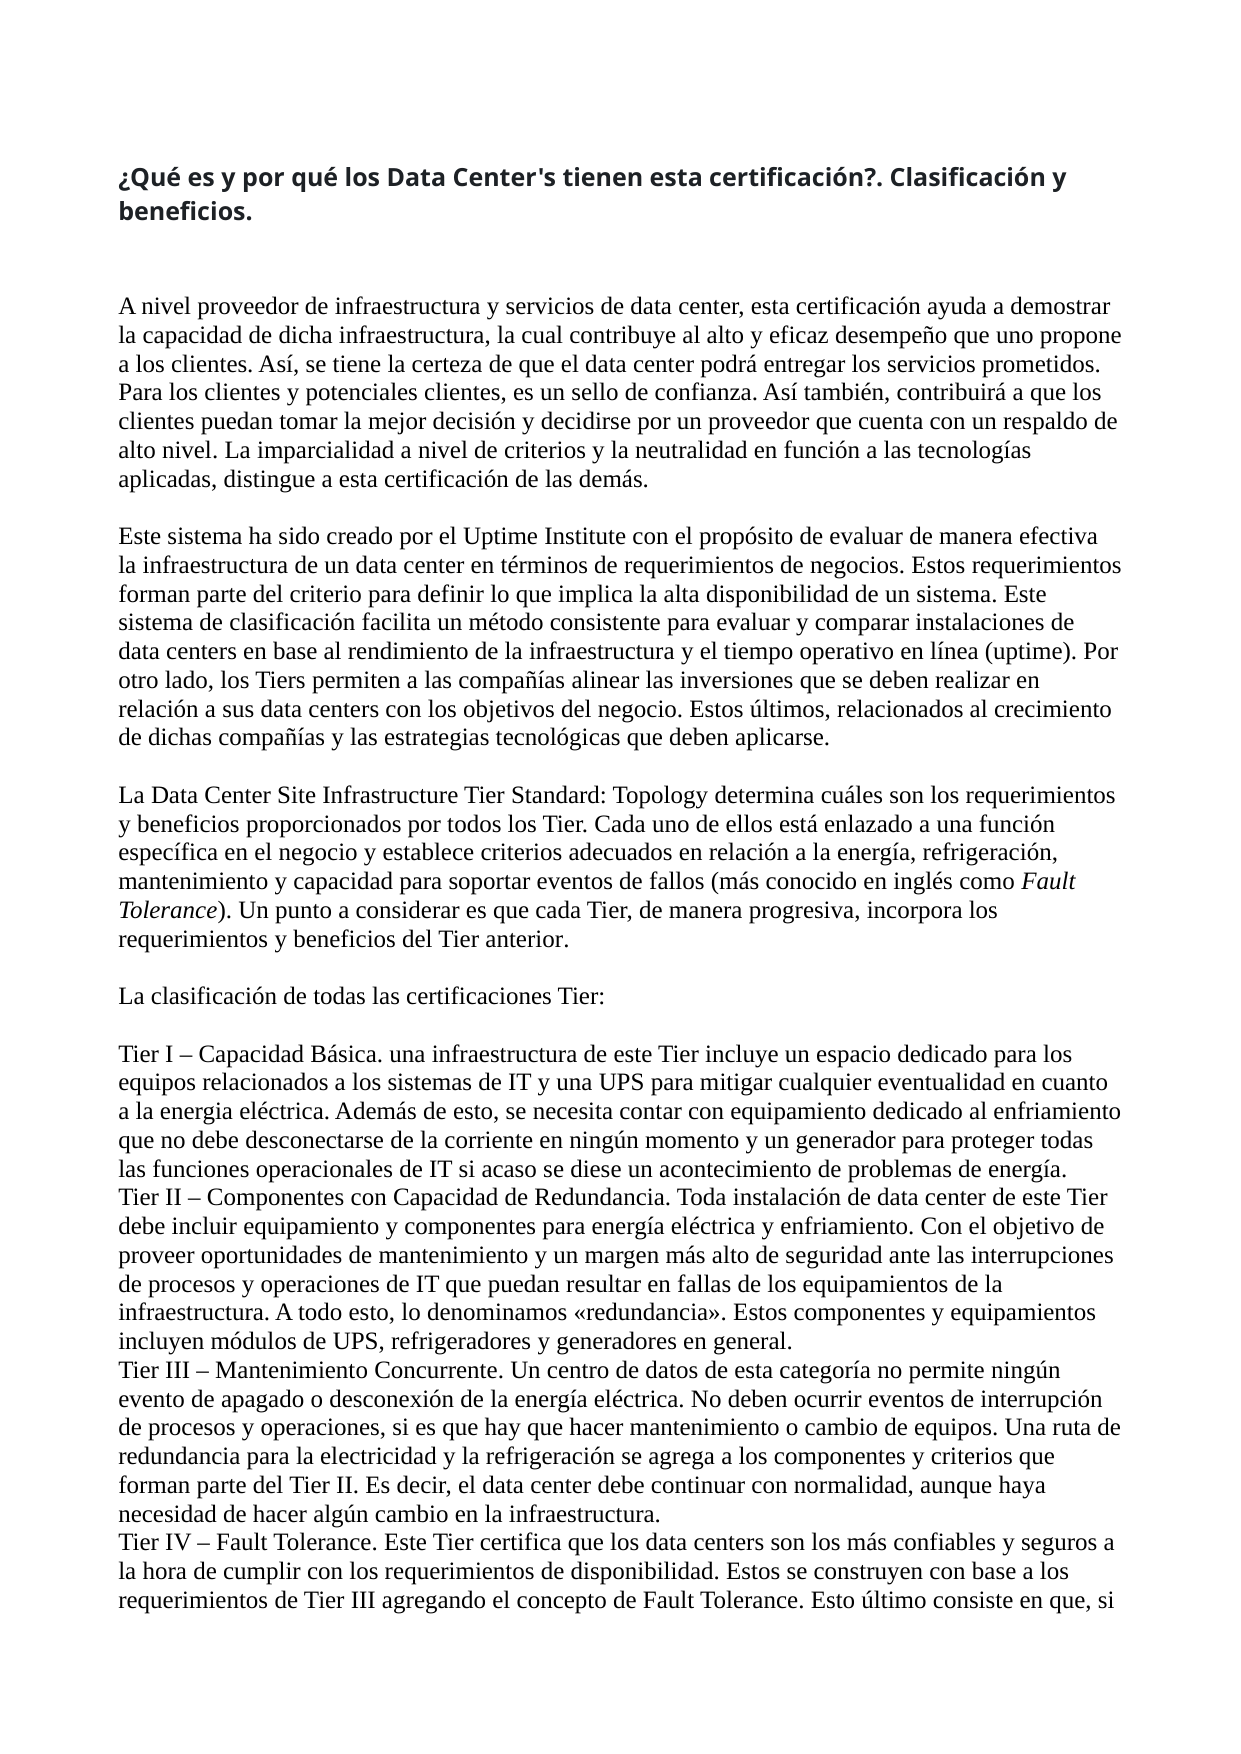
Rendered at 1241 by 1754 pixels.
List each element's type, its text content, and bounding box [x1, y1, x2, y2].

text La Data Center Site Infrastructure Tier Standard: Topology determina cuáles son los requerimientos y beneficios proporcionados por todos los Tier. Cada uno de ellos está enlazado a una función específica en el negocio y establece criterios adecuados en relación a la energía, refrigeración, mantenimiento y capacidad para soportar eventos de fallos (más conocido en inglés como Fault Tolerance). Un punto a considerar es que cada Tier, de manera progresiva, incorpora los requerimientos y beneficios del Tier anterior. [118, 780, 1122, 952]
text Tier I – Capacidad Básica. una infraestructura de este Tier incluye un espacio dedicado para los equipos relacionados a los sistemas de IT y una UPS para mitigar cualquier eventualidad en cuanto a la energia eléctrica. Además de esto, se necesita contar con equipamiento dedicado al enfriamiento que no debe desconectarse de la corriente en ningún momento y un generador para proteger todas las funciones operacionales de IT si acaso se diese un acontecimiento de problemas de energía. [118, 1039, 1122, 1182]
text Este sistema ha sido creado por el Uptime Institute con el propósito de evaluar de manera efectiva la infraestructura de un data center en términos de requerimientos de negocios. Estos requerimientos forman parte del criterio para definir lo que implica la alta disponibilidad de un sistema. Este sistema de clasificación facilita un método consistente para evaluar y comparar instalaciones de data centers en base al rendimiento de la infraestructura y el tiempo operativo en línea (uptime). Por otro lado, los Tiers permiten a las compañías alinear las inversiones que se deben realizar en relación a sus data centers con los objetivos del negocio. Estos últimos, relacionados al crecimiento de dichas compañías y las estrategias tecnológicas que deben aplicarse. [118, 521, 1122, 751]
text A nivel proveedor de infraestructura y servicios de data center, esta certificación ayuda a demostrar la capacidad de dicha infraestructura, la cual contribuye al alto y eficaz desempeño que uno propone a los clientes. Así, se tiene la certeza de que el data center podrá entregar los servicios prometidos. Para los clientes y potenciales clientes, es un sello de confianza. Así también, contribuirá a que los clientes puedan tomar la mejor decisión y decidirse por un proveedor que cuenta con un respaldo de alto nivel. La imparcialidad a nivel de criterios y la neutralidad en función a las tecnologías aplicadas, distingue a esta certificación de las demás. [118, 291, 1122, 492]
text La clasificación de todas las certificaciones Tier: [118, 981, 1122, 1010]
text Tier IV – Fault Tolerance. Este Tier certifica que los data centers son los más confiables y seguros a la hora de cumplir con los requerimientos de disponibilidad. Estos se construyen con base a los requerimientos de Tier III agregando el concepto de Fault Tolerance. Esto último consiste en que, si [118, 1527, 1122, 1614]
subtitle ¿Qué es y por qué los Data Center's tienen esta certificación?. Clasificación y beneficios. [118, 159, 1122, 227]
text Tier III – Mantenimiento Concurrente. Un centro de datos de esta categoría no permite ningún evento de apagado o desconexión de la energía eléctrica. No deben ocurrir eventos de interrupción de procesos y operaciones, si es que hay que hacer mantenimiento o cambio de equipos. Una ruta de redundancia para la electricidad y la refrigeración se agrega a los componentes y criterios que forman parte del Tier II. Es decir, el data center debe continuar con normalidad, aunque haya necesidad de hacer algún cambio en la infraestructura. [118, 1355, 1122, 1527]
text Tier II – Componentes con Capacidad de Redundancia. Toda instalación de data center de este Tier debe incluir equipamiento y componentes para energía eléctrica y enfriamiento. Con el objetivo de proveer oportunidades de mantenimiento y un margen más alto de seguridad ante las interrupciones de procesos y operaciones de IT que puedan resultar en fallas de los equipamientos de la infraestructura. A todo esto, lo denominamos «redundancia». Estos componentes y equipamientos incluyen módulos de UPS, refrigeradores y generadores en general. [118, 1182, 1122, 1355]
